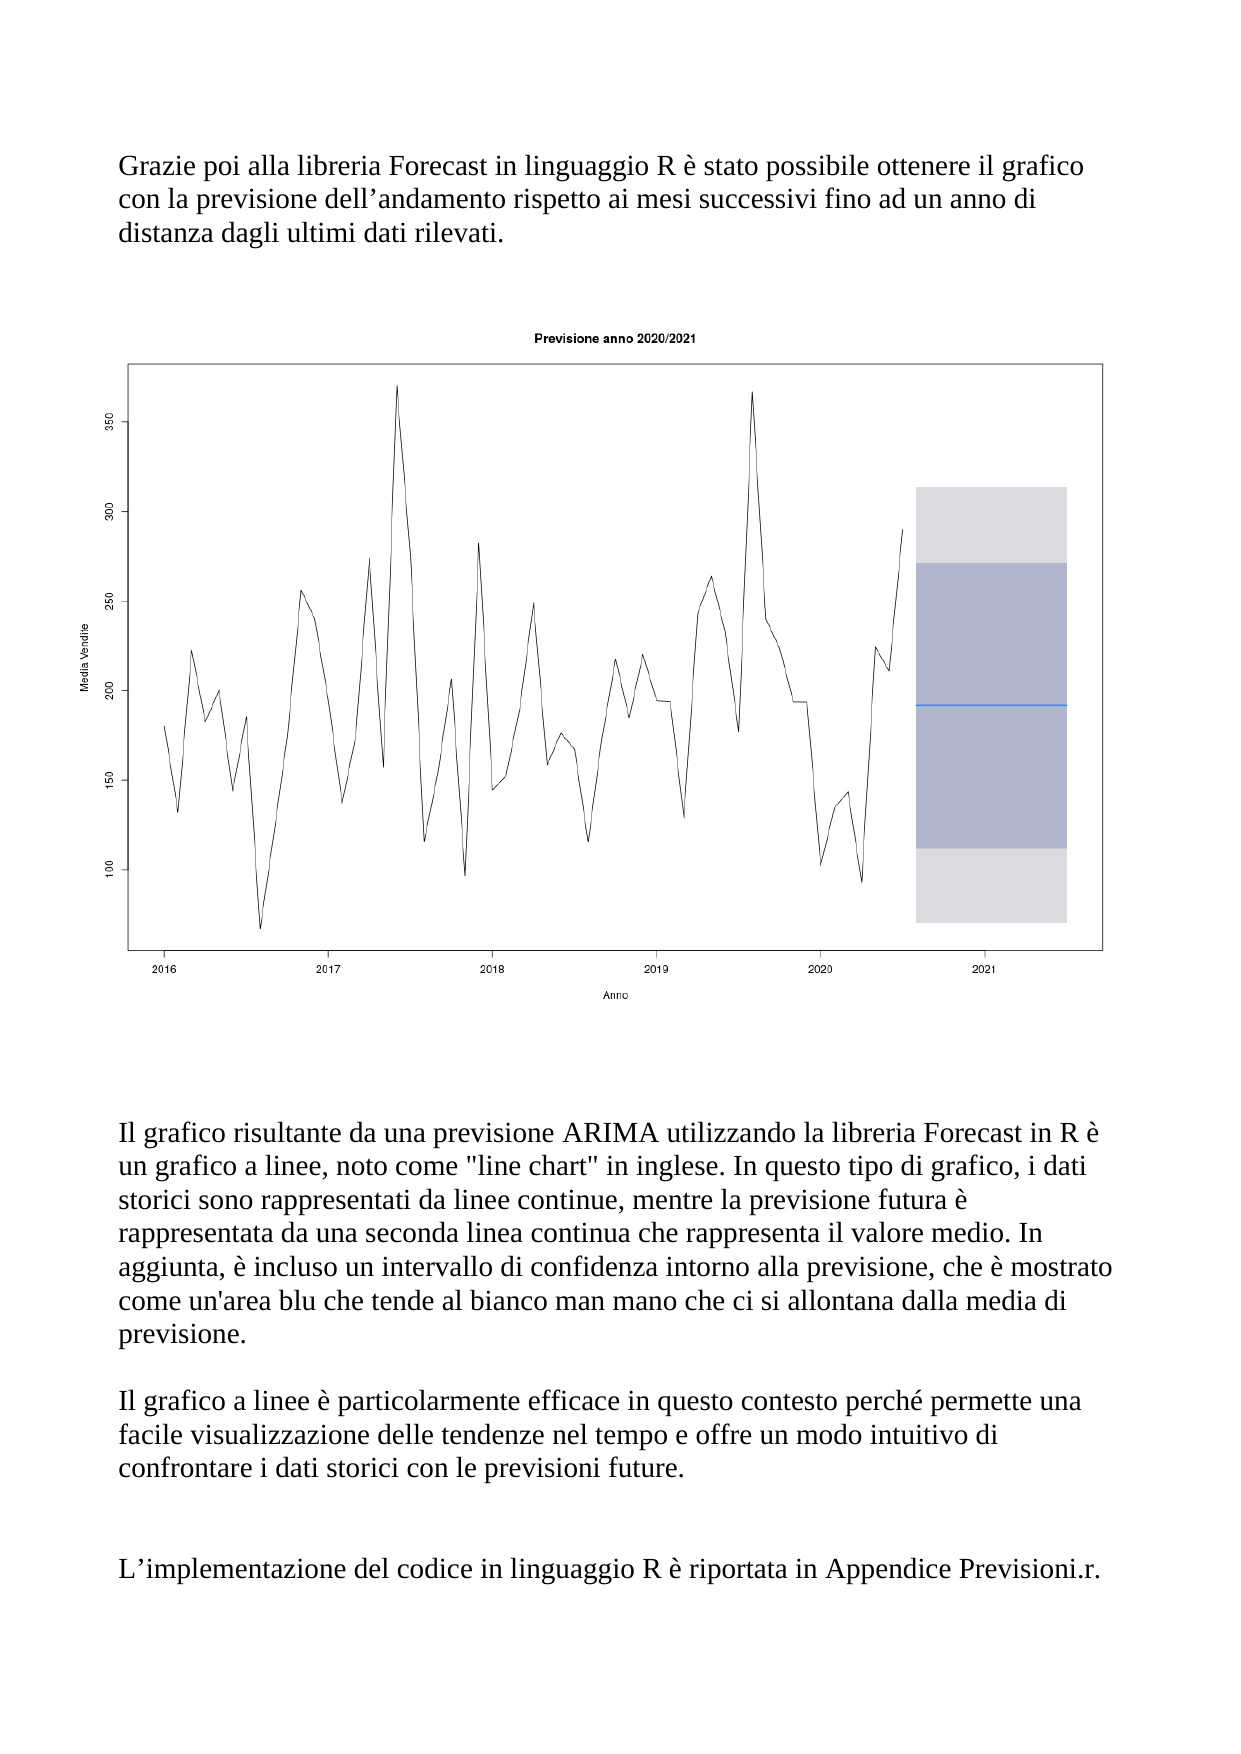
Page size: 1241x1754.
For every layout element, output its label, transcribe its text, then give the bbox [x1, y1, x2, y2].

picture [76, 313, 1129, 1015]
text Grazie poi alla libreria Forecast in linguaggio R è stato possibile ottenere il grafico con la previsione dell’andamento rispetto ai mesi successivi fino ad un anno di distanza dagli ultimi dati rilevati. [118, 148, 1122, 248]
text Il grafico a linee è particolarmente efficace in questo contesto perché permette una facile visualizzazione delle tendenze nel tempo e offre un modo intuitivo di confrontare i dati storici con le previsioni future. [118, 1383, 1122, 1484]
text L’implementazione del codice in linguaggio R è riportata in Appendice Previsioni.r. [118, 1551, 1122, 1584]
text Il grafico risultante da una previsione ARIMA utilizzando la libreria Forecast in R è un grafico a linee, noto come "line chart" in inglese. In questo tipo di grafico, i dati storici sono rappresentati da linee continue, mentre la previsione futura è rappresentata da una seconda linea continua che rappresenta il valore medio. In aggiunta, è incluso un intervallo di confidenza intorno alla previsione, che è mostrato come un'area blu che tende al bianco man mano che ci si allontana dalla media di previsione. [118, 1115, 1122, 1350]
